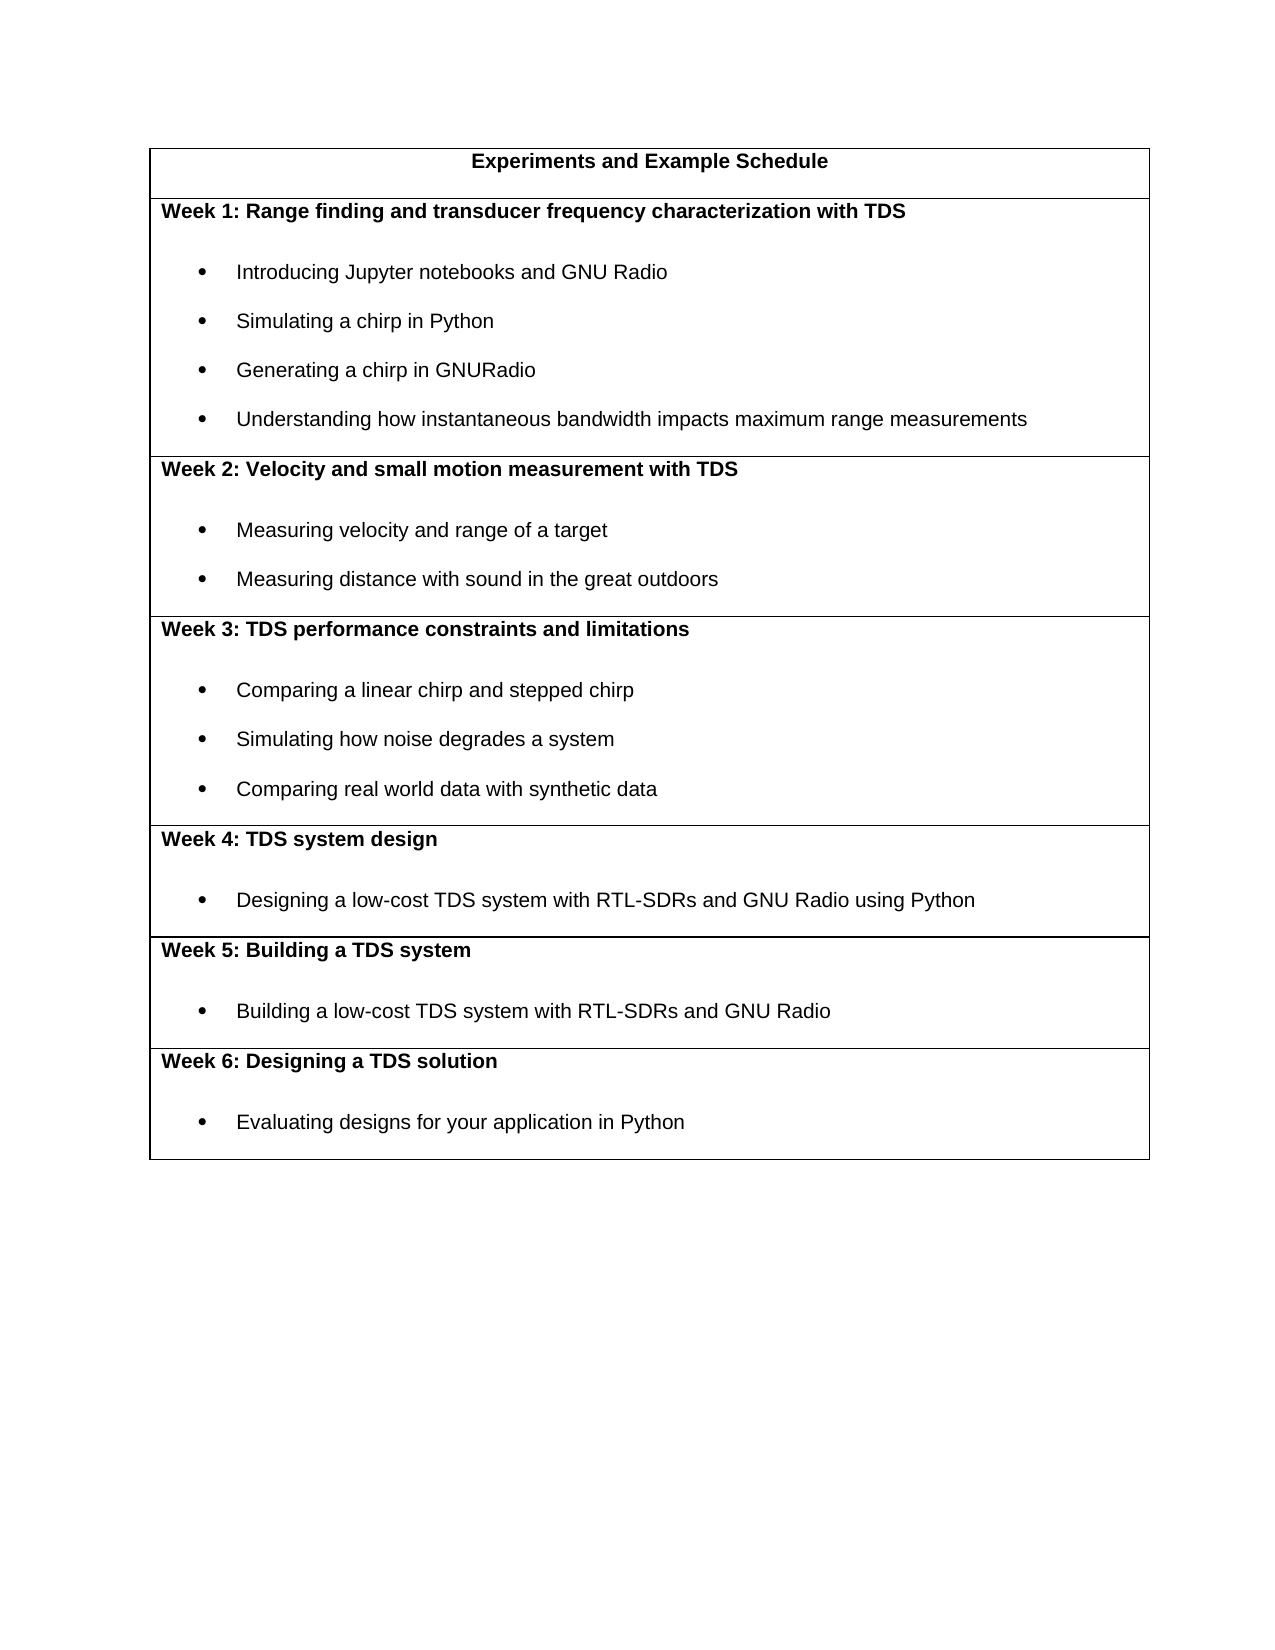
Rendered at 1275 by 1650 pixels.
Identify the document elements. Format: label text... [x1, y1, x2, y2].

table_cell Week 6: Designing a TDS solution Evaluating designs for your application in Python [151, 1049, 1149, 1158]
table_cell Week 4: TDS system design Designing a low-cost TDS system with RTL-SDRs and GNU Radio using Python [151, 826, 1149, 936]
table_cell Week 2: Velocity and small motion measurement with TDS Measuring velocity and range of a target Measuring distance with sound in the great outdoors [151, 457, 1149, 616]
table_header Experiments and Example Schedule [151, 149, 1149, 198]
table_cell Week 3: TDS performance constraints and limitations Comparing a linear chirp and stepped chirp Simulating how noise degrades a system Comparing real world data with synthetic data [151, 617, 1149, 825]
table_cell Week 1: Range finding and transducer frequency characterization with TDS Introducing Jupyter notebooks and GNU Radio Simulating a chirp in Python Generating a chirp in GNURadio Understanding how instantaneous bandwidth impacts maximum range measurements [151, 199, 1149, 456]
table_cell Week 5: Building a TDS system Building a low-cost TDS system with RTL-SDRs and GNU Radio [151, 938, 1149, 1047]
